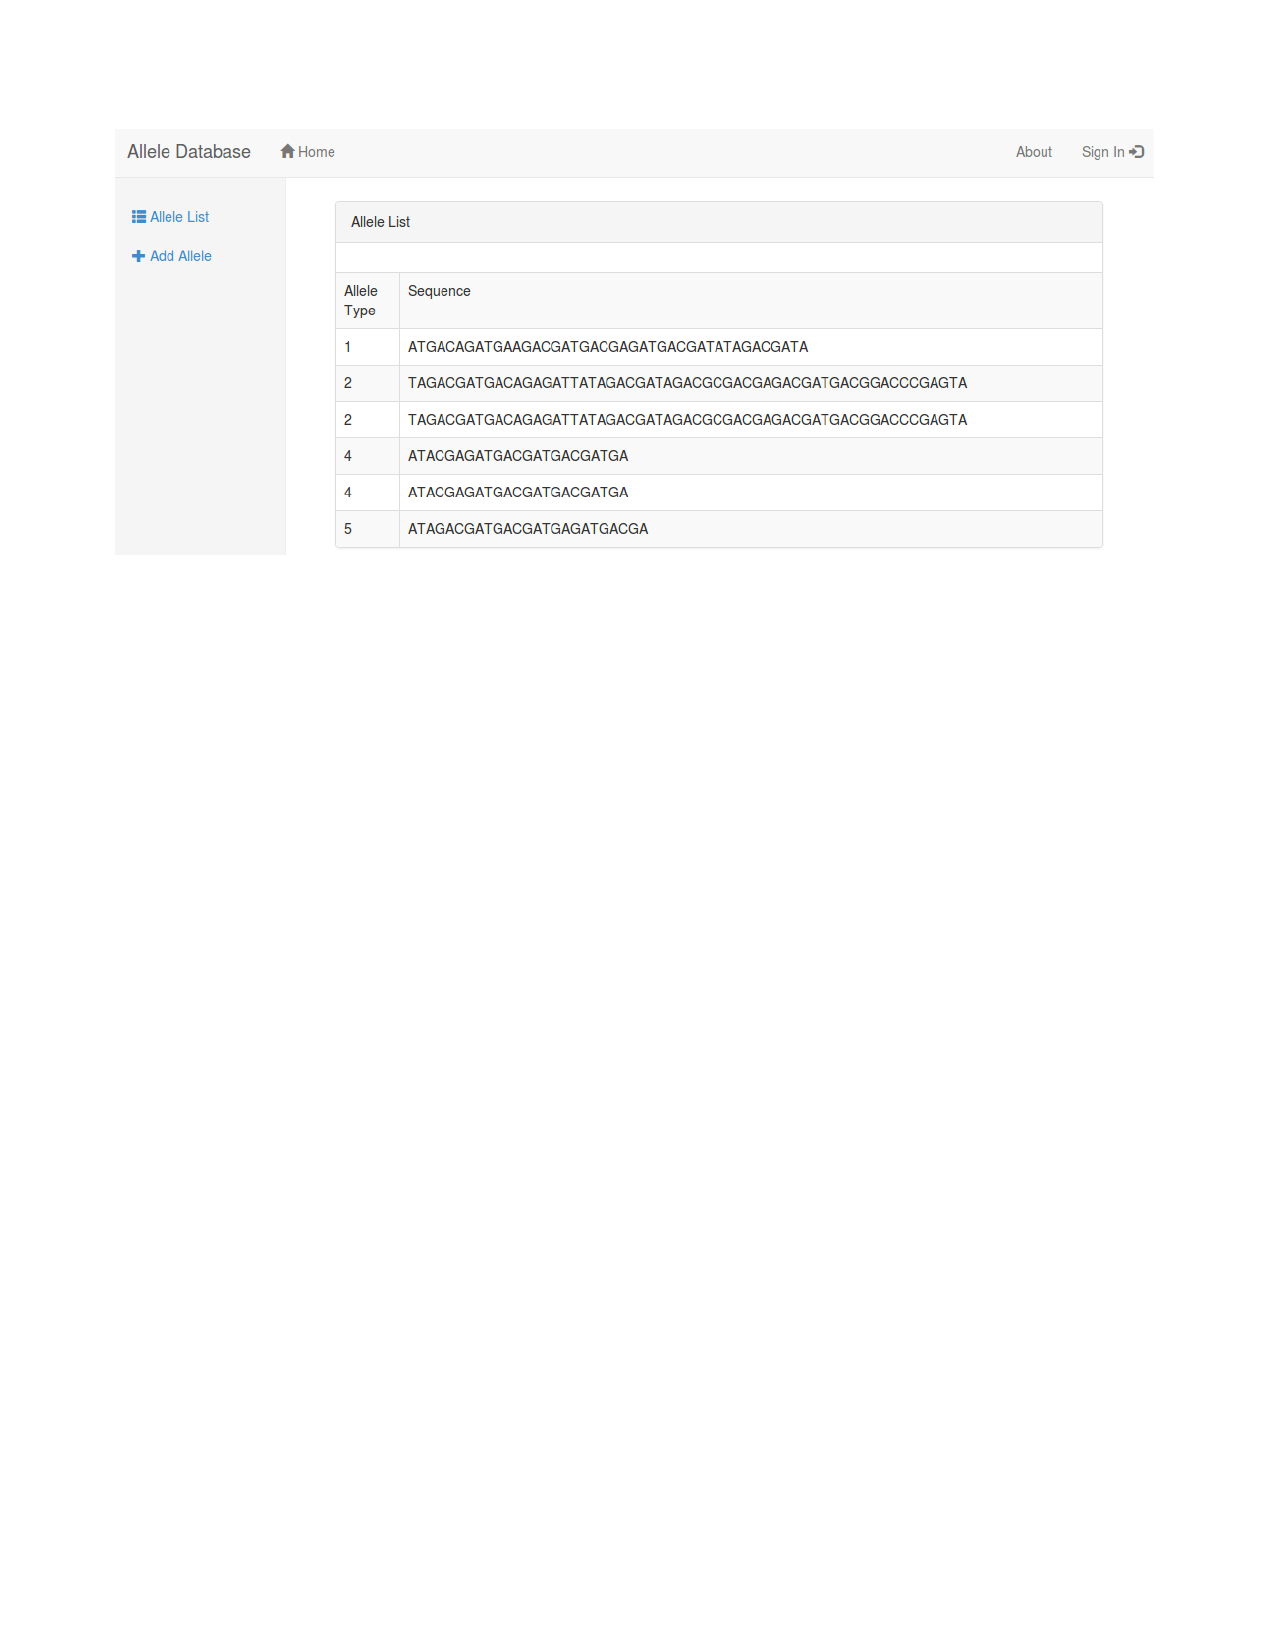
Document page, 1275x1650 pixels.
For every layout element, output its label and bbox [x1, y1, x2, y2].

picture [114, 129, 1154, 555]
